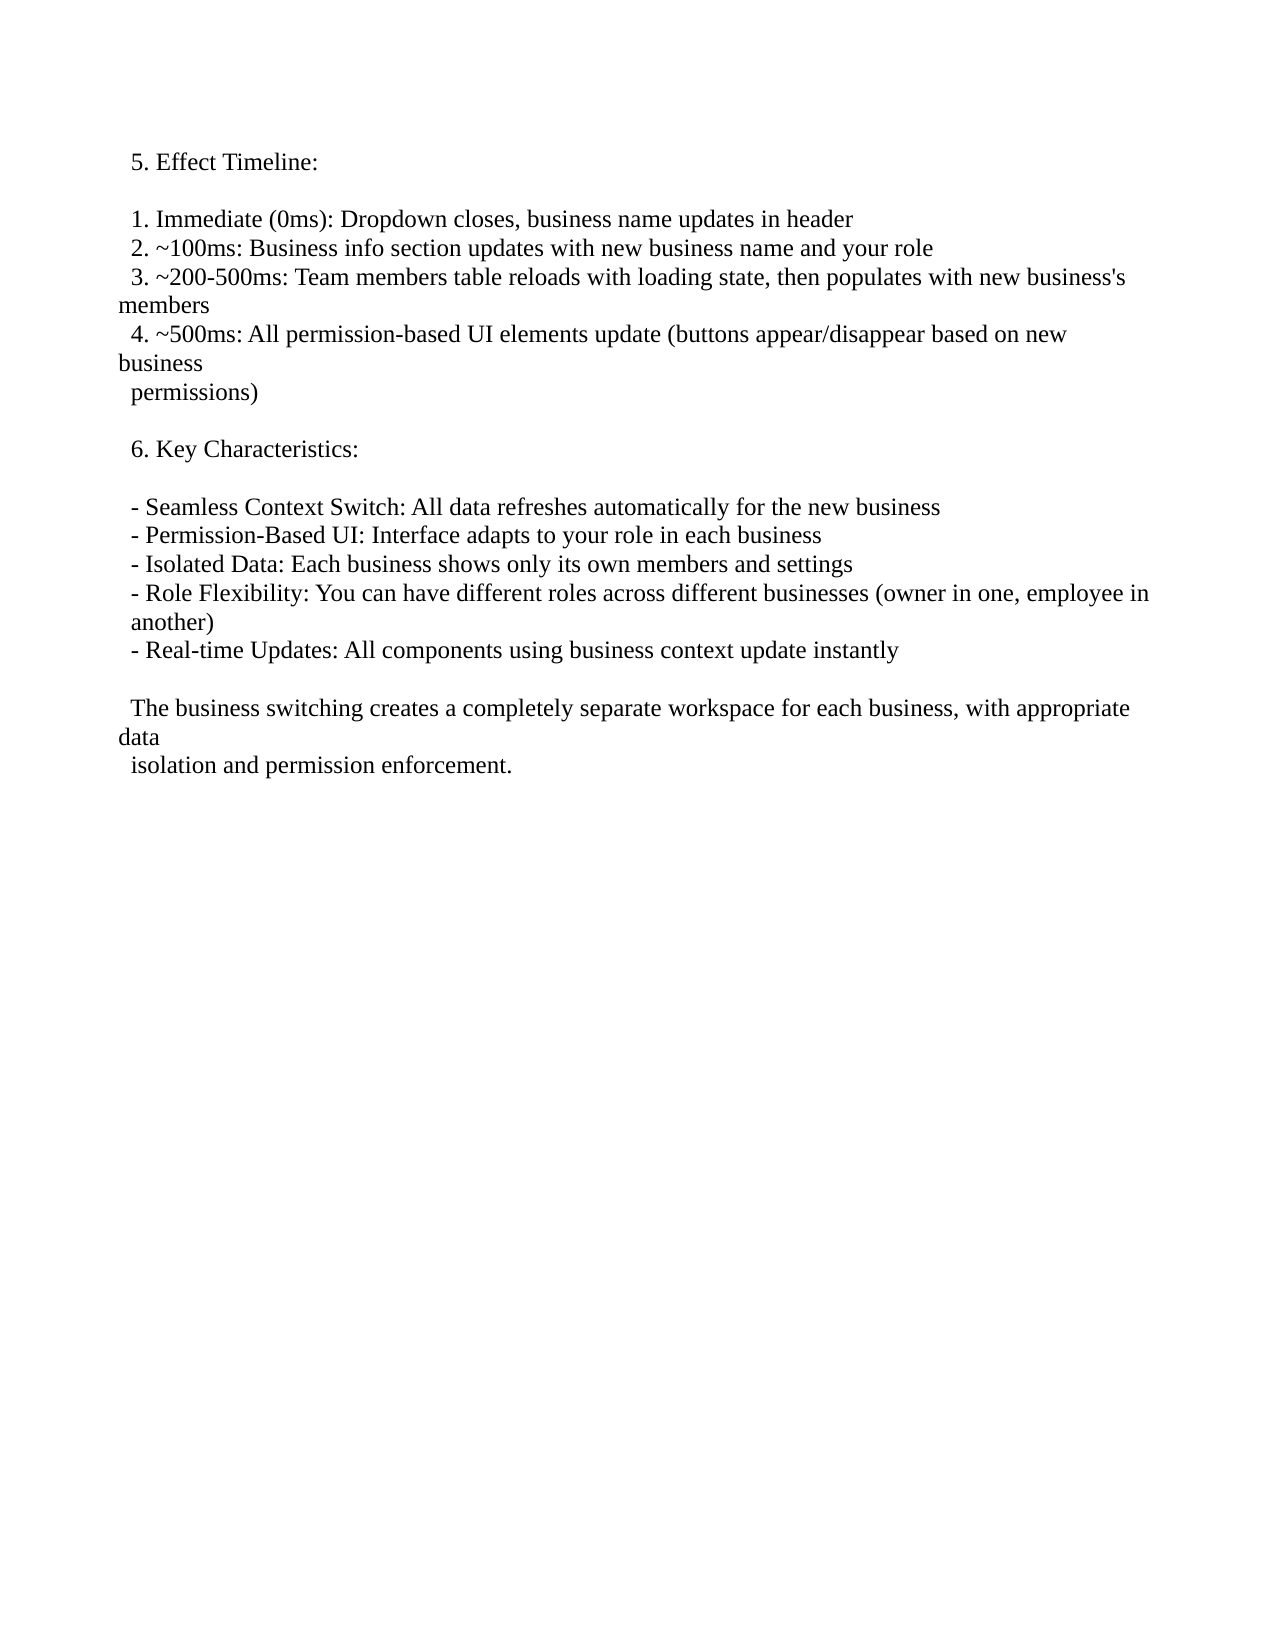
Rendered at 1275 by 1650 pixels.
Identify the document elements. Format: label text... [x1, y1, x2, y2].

text 6. Key Characteristics: [118, 434, 1157, 463]
text - Isolated Data: Each business shows only its own members and settings [118, 549, 1157, 578]
text - Role Flexibility: You can have different roles across different businesses (owner in one, employee in [118, 578, 1157, 607]
text 1. Immediate (0ms): Dropdown closes, business name updates in header [118, 204, 1157, 233]
text 4. ~500ms: All permission-based UI elements update (buttons appear/disappear based on new business [118, 319, 1157, 377]
text 5. Effect Timeline: [118, 147, 1157, 176]
text another) [118, 607, 1157, 636]
text The business switching creates a completely separate workspace for each business, with appropriate data [118, 693, 1157, 751]
text - Seamless Context Switch: All data refreshes automatically for the new business [118, 492, 1157, 521]
text - Real-time Updates: All components using business context update instantly [118, 636, 1157, 664]
text 3. ~200-500ms: Team members table reloads with loading state, then populates with new business's members [118, 262, 1157, 319]
text permissions) [118, 377, 1157, 406]
text isolation and permission enforcement. [118, 751, 1157, 779]
text - Permission-Based UI: Interface adapts to your role in each business [118, 521, 1157, 549]
text 2. ~100ms: Business info section updates with new business name and your role [118, 233, 1157, 262]
